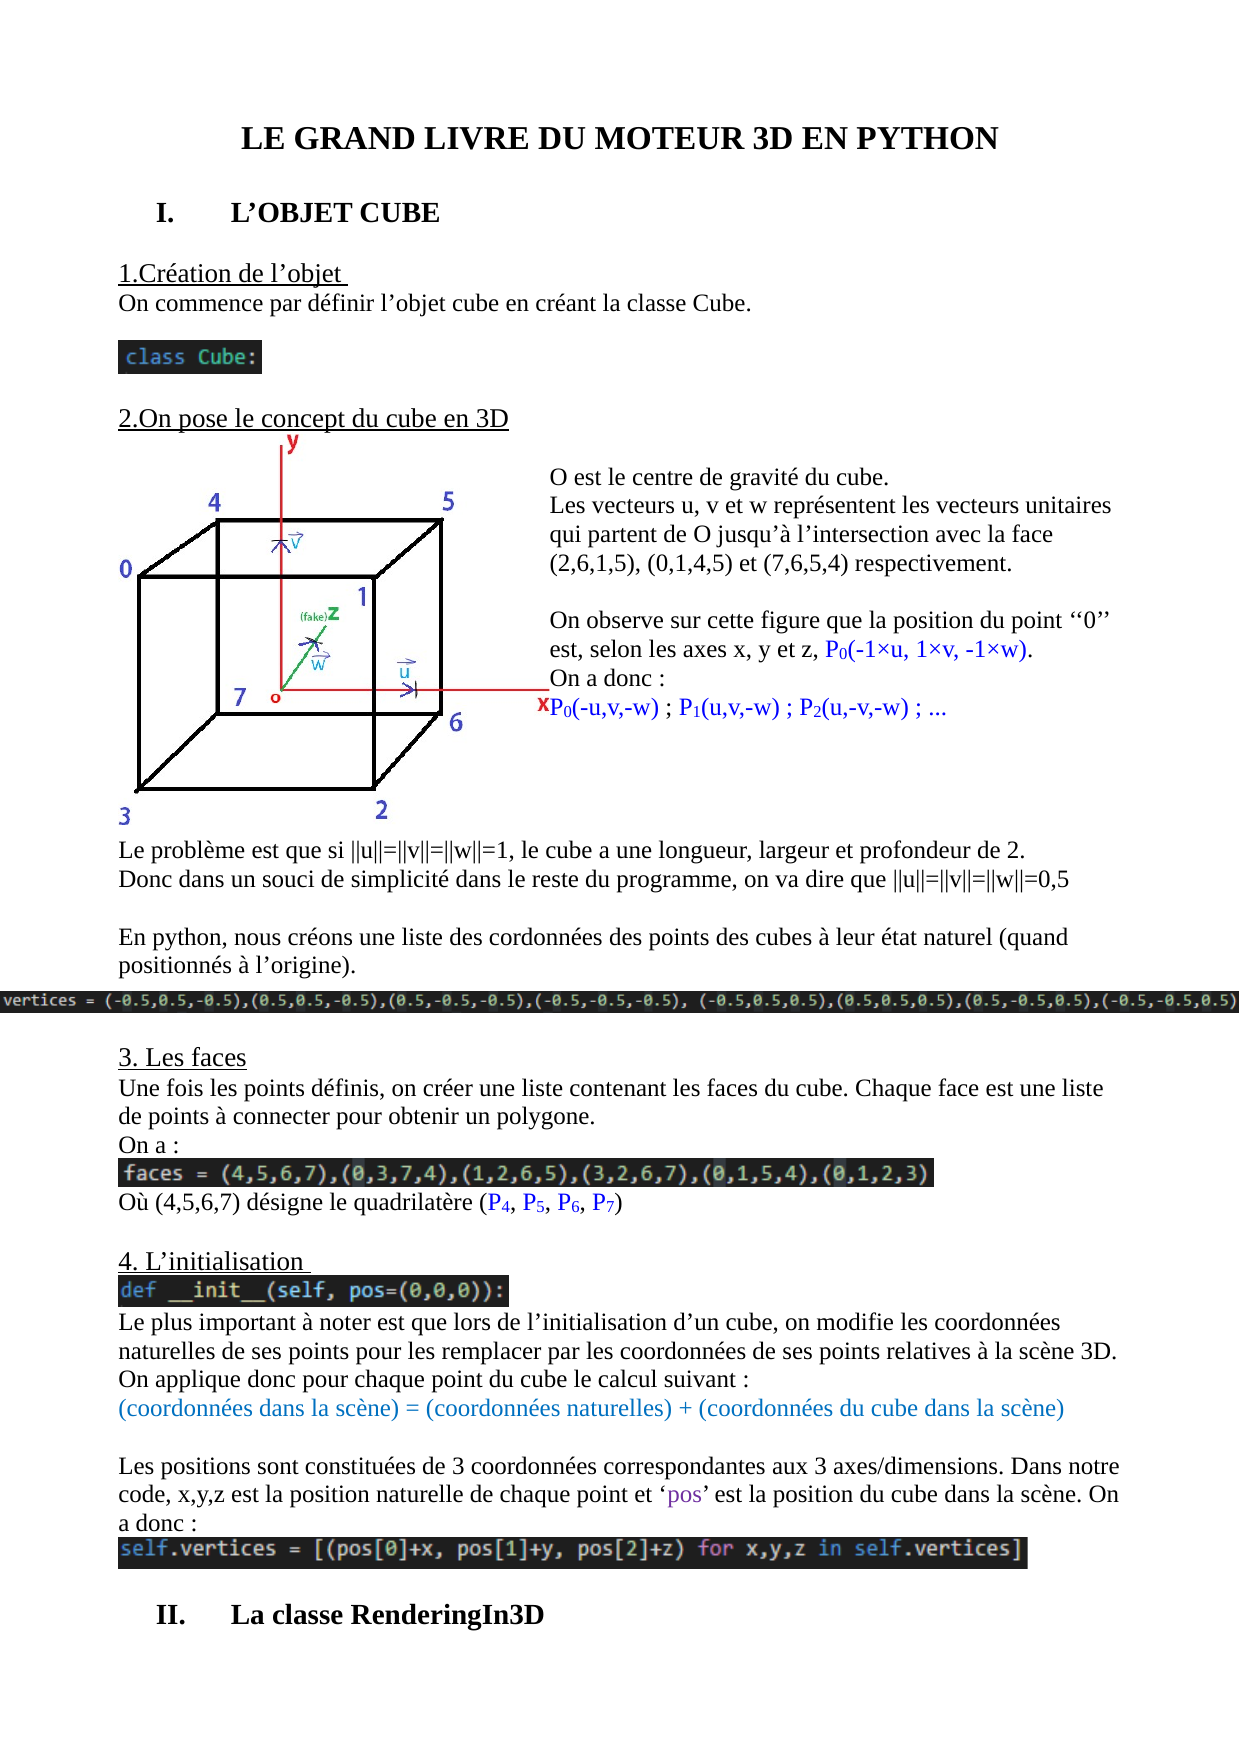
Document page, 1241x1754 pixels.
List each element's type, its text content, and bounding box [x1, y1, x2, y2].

text Les vecteurs u, v et w représentent les vecteurs unitaires qui partent de O jusqu’à l’intersection avec la face (2,6,1,5), (0,1,4,5) et (7,6,5,4) respectivement. [550, 491, 1122, 577]
text 4. L’initialisation [118, 1244, 1122, 1276]
text Donc dans un souci de simplicité dans le reste du programme, on va dire que ||u||=||v||=||w||=0,5 [118, 864, 1122, 893]
text 3. Les faces [118, 1042, 1122, 1073]
text O est le centre de gravité du cube. [550, 462, 1122, 491]
text On a donc : [550, 663, 1122, 692]
text En python, nous créons une liste des cordonnées des points des cubes à leur état naturel (quand positionnés à l’origine). [118, 922, 1122, 979]
text On applique donc pour chaque point du cube le calcul suivant : [118, 1364, 1122, 1393]
text Le problème est que si ||u||=||v||=||w||=1, le cube a une longueur, largeur et profondeur de 2. [118, 836, 1122, 864]
text Une fois les points définis, on créer une liste contenant les faces du cube. Chaque face est une liste de points à connecter pour obtenir un polygone. [118, 1073, 1122, 1130]
text 1.Création de l’objet [118, 257, 1122, 288]
text Où (4,5,6,7) désigne le quadrilatère (P4, P5, P6, P7) [118, 1187, 1122, 1216]
text On observe sur cette figure que la position du point ‘‘0’’ est, selon les axes x, y et z, P0(-1×u, 1×v, -1×w). [550, 606, 1122, 663]
text LE GRAND LIVRE DU MOTEUR 3D EN PYTHON [118, 118, 1122, 156]
list L’OBJET CUBE [156, 195, 1122, 228]
text 2.On pose le concept du cube en 3D [118, 402, 1122, 433]
text On a : [118, 1130, 1122, 1159]
text P0(-u,v,-w) ; P1(u,v,-w) ; P2(u,-v,-w) ; ... [550, 692, 1122, 721]
text Les positions sont constituées de 3 coordonnées correspondantes aux 3 axes/dimensions. Dans notre code, x,y,z est la position naturelle de chaque point et ‘pos’ est la position du cube dans la scène. On a donc : [118, 1451, 1122, 1537]
text (coordonnées dans la scène) = (coordonnées naturelles) + (coordonnées du cube dans la scène) [118, 1393, 1122, 1422]
text On commence par définir l’objet cube en créant la classe Cube. [118, 288, 1122, 317]
text Le plus important à noter est que lors de l’initialisation d’un cube, on modifie les coordonnées naturelles de ses points pour les remplacer par les coordonnées de ses points relatives à la scène 3D. [118, 1307, 1122, 1364]
list La classe RenderingIn3D [156, 1597, 1122, 1631]
